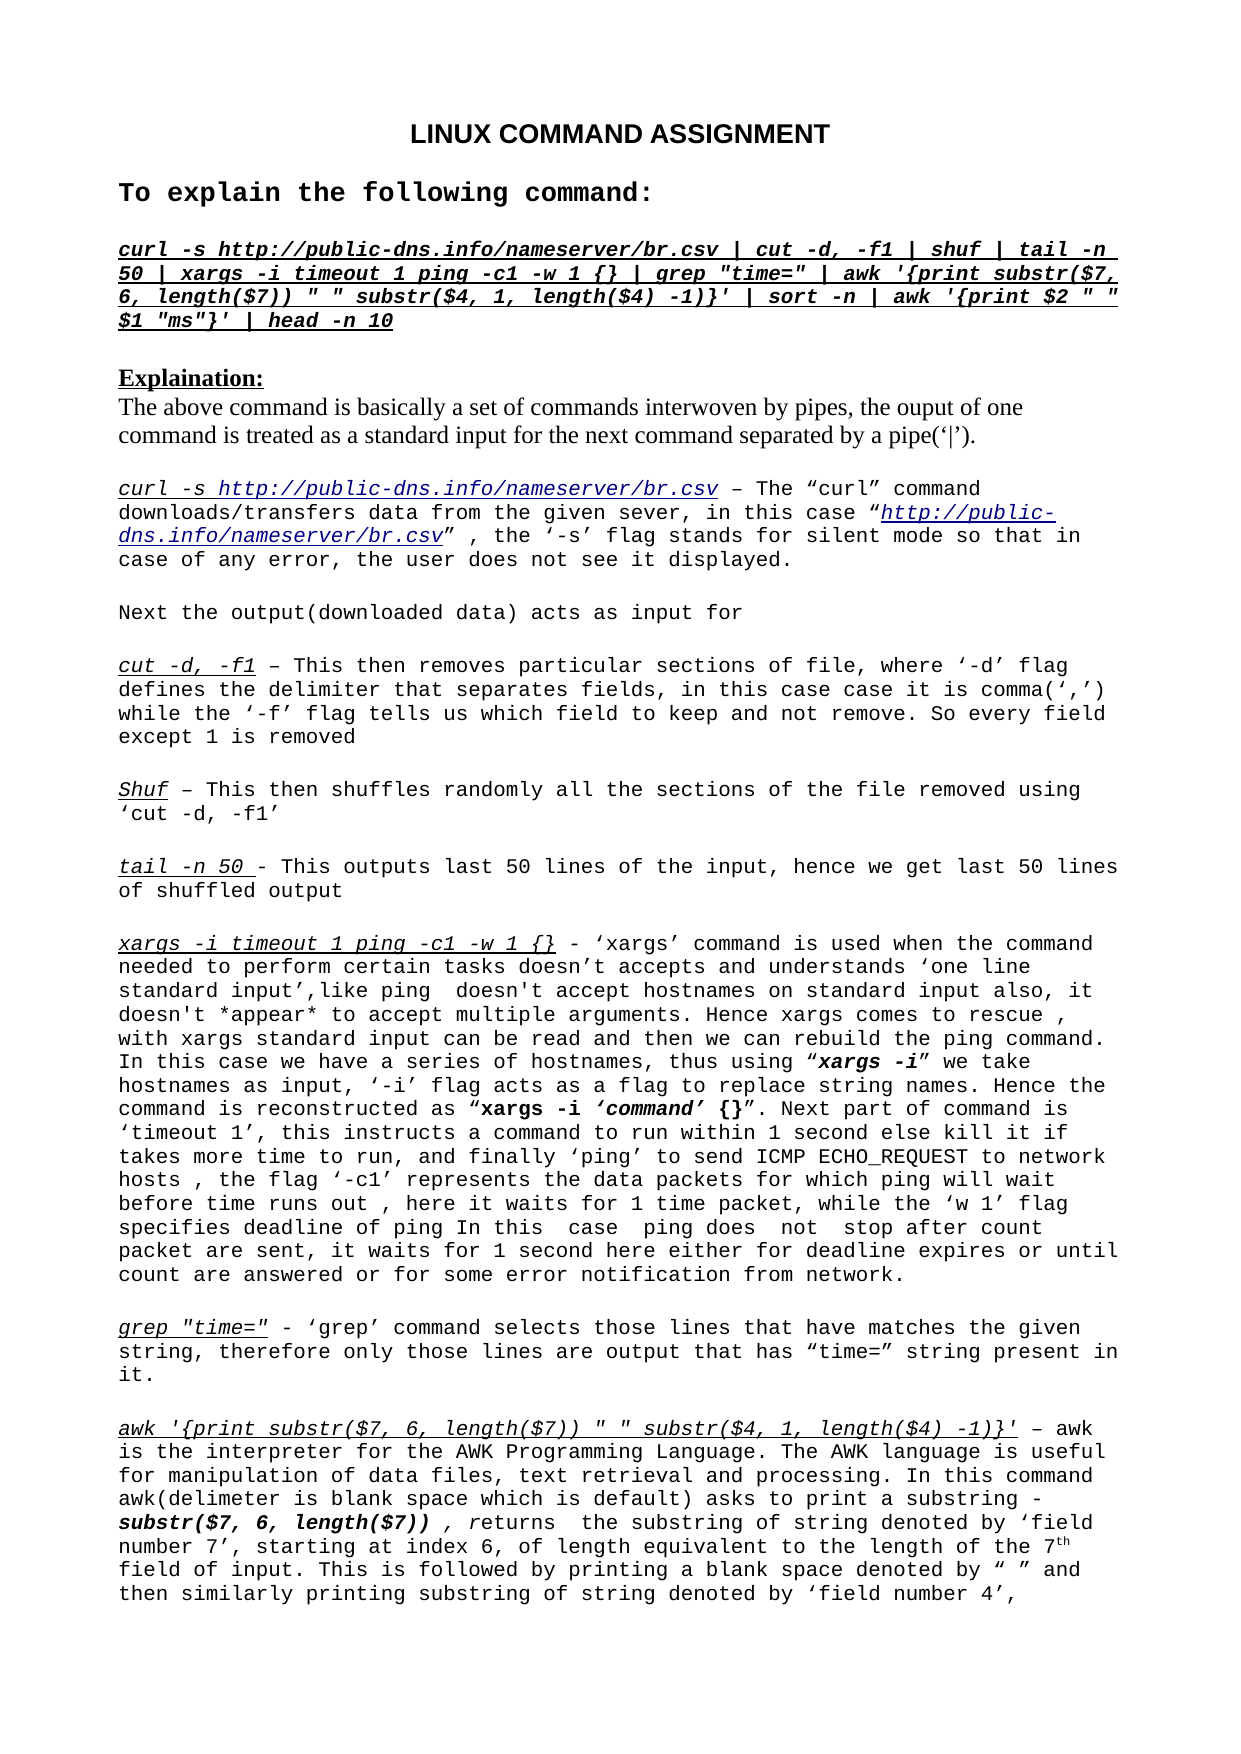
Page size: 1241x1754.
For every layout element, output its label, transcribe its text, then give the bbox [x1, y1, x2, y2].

text Next the output(downloaded data) acts as input for [118, 602, 1122, 626]
text curl -s http://public-dns.info/nameserver/br.csv | cut -d, -f1 | shuf | tail -n 50 | xargs -i timeout 1 ping -c1 -w 1 {} | grep "time=" | awk '{print substr($7, 6, length($7)) " " substr($4, 1, length($4) -1)}' | sort -n | awk '{print $2 " " $1 "ms"}' | head -n 10 [118, 239, 1122, 334]
text cut -d, -f1 – This then removes particular sections of file, where ‘-d’ flag defines the delimiter that separates fields, in this case case it is comma(‘,’) while the ‘-f’ flag tells us which field to keep and not remove. So every field except 1 is removed [118, 655, 1122, 750]
text xargs -i timeout 1 ping -c1 -w 1 {} - ‘xargs’ command is used when the command needed to perform certain tasks doesn’t accepts and understands ‘one line standard input’,like ping doesn't accept hostnames on standard input also, it doesn't *appear* to accept multiple arguments. Hence xargs comes to rescue , with xargs standard input can be read and then we can rebuild the ping command. In this case we have a series of hostnames, thus using “xargs -i” we take hostnames as input, ‘-i’ flag acts as a flag to replace string names. Hence the command is reconstructed as “xargs -i ‘command’ {}”. Next part of command is ‘timeout 1’, this instructs a command to run within 1 second else kill it if takes more time to run, and finally ‘ping’ to send ICMP ECHO_REQUEST to network hosts , the flag ‘-c1’ represents the data packets for which ping will wait before time runs out , here it waits for 1 time packet, while the ‘w 1’ flag specifies deadline of ping In this case ping does not stop after count packet are sent, it waits for 1 second here either for deadline expires or until count are answered or for some error notification from network. [118, 933, 1122, 1288]
text To explain the following command: [118, 179, 1122, 209]
text tail -n 50 - This outputs last 50 lines of the input, hence we get last 50 lines of shuffled output [118, 856, 1122, 903]
text curl -s http://public-dns.info/nameserver/br.csv – The “curl” command downloads/transfers data from the given sever, in this case “http://public-dns.info/nameserver/br.csv” , the ‘-s’ flag stands for silent mode so that in case of any error, the user does not see it displayed. [118, 478, 1122, 573]
text Shuf – This then shuffles randomly all the sections of the file removed using ‘cut -d, -f1’ [118, 779, 1122, 827]
text awk '{print substr($7, 6, length($7)) " " substr($4, 1, length($4) -1)}' – awk is the interpreter for the AWK Programming Language. The AWK language is useful for manipulation of data files, text retrieval and processing. In this command awk(delimeter is blank space which is default) asks to print a substring - substr($7, 6, length($7)) , returns the substring of string denoted by ‘field number 7’, starting at index 6, of length equivalent to the length of the 7th field of input. This is followed by printing a blank space denoted by “ ” and then similarly printing substring of string denoted by ‘field number 4’, [118, 1417, 1122, 1607]
text The above command is basically a set of commands interwoven by pipes, the ouput of one command is treated as a standard input for the next command separated by a pipe(‘|’). [118, 392, 1122, 449]
text Explaination: [118, 363, 1122, 392]
text LINUX COMMAND ASSIGNMENT [118, 118, 1122, 149]
text grep "time=" - ‘grep’ command selects those lines that have matches the given string, therefore only those lines are output that has “time=” string present in it. [118, 1317, 1122, 1388]
